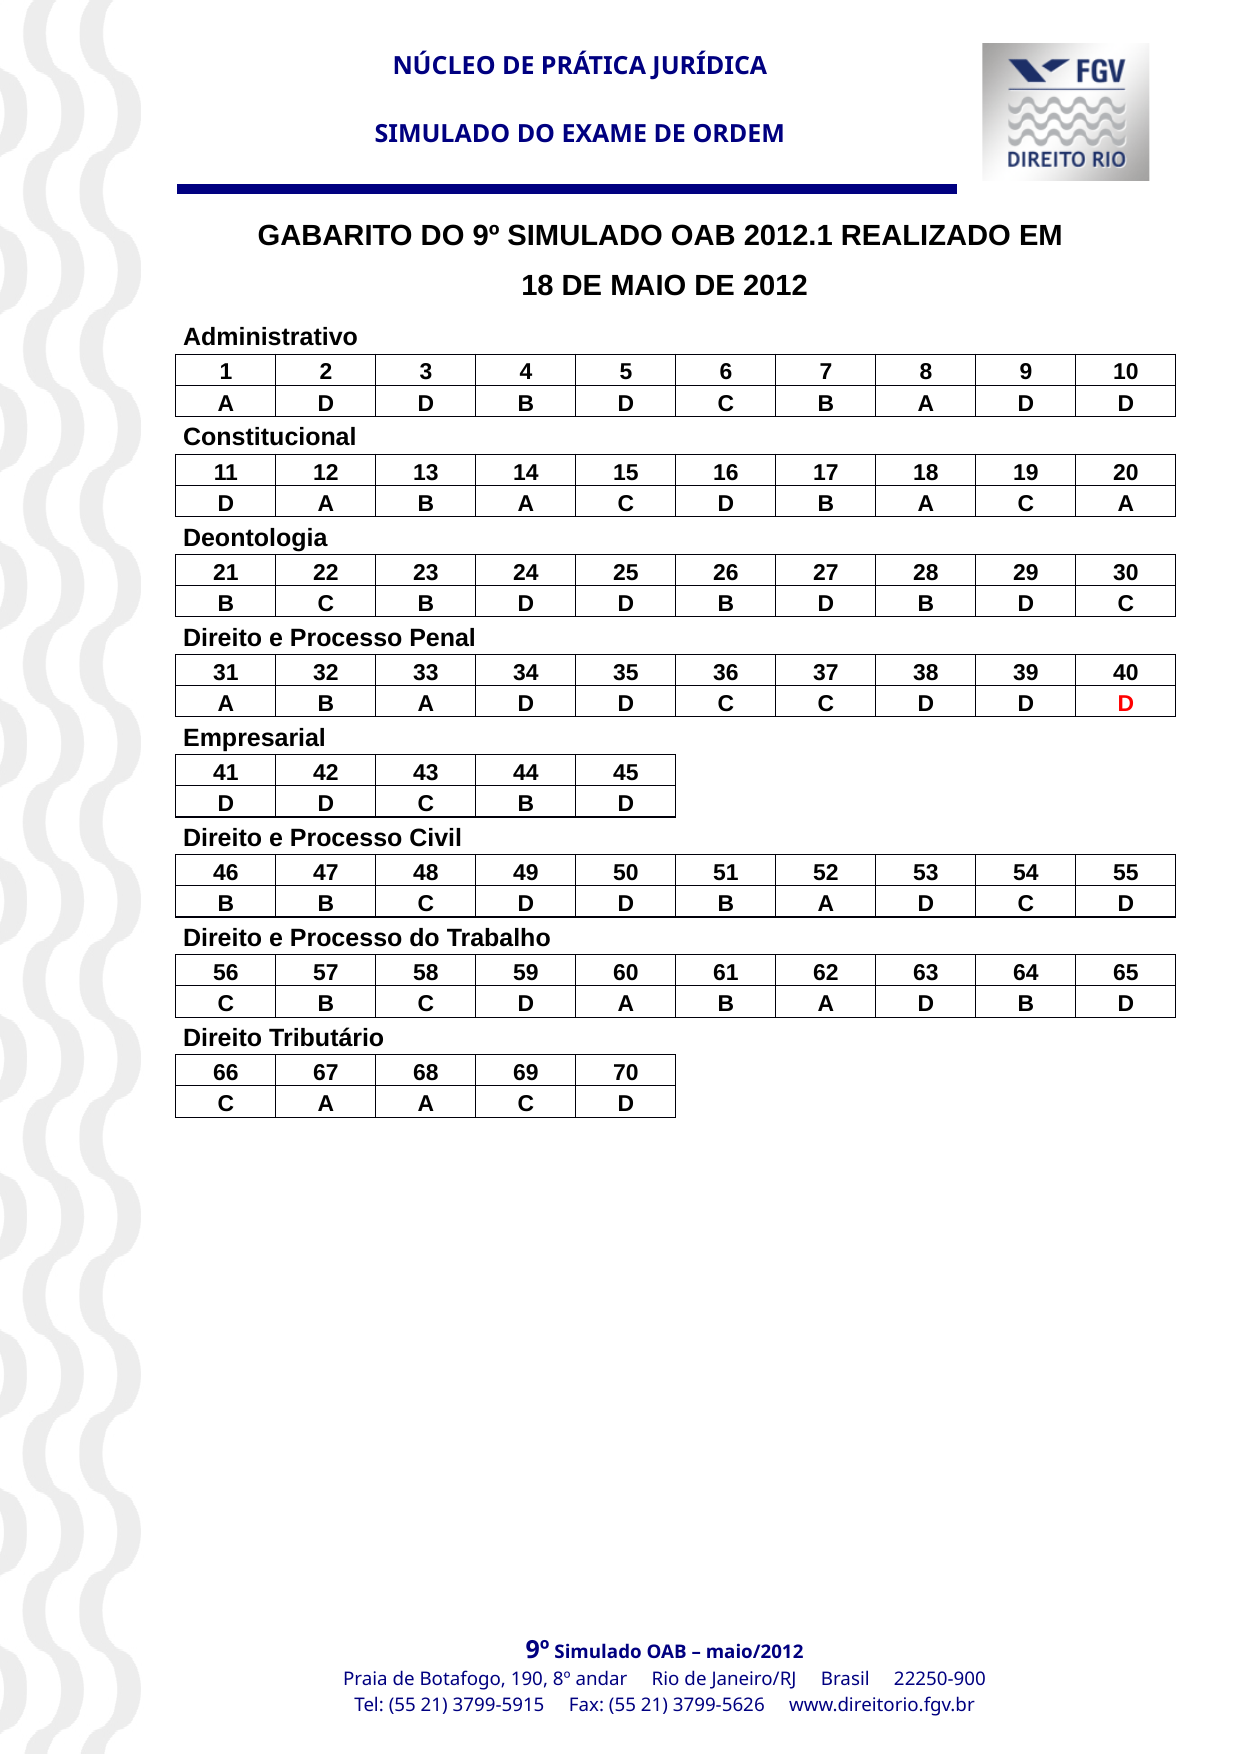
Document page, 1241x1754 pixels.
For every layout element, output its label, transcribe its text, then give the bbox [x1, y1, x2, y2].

table_cell B [376, 486, 475, 516]
table_cell D [276, 386, 375, 416]
table_cell 67 [276, 1055, 375, 1085]
table_cell D [576, 686, 675, 716]
table_cell 57 [276, 955, 375, 985]
picture [982, 43, 1150, 181]
table_cell 51 [676, 855, 775, 885]
table_cell 27 [776, 555, 875, 585]
table_cell 62 [776, 955, 875, 985]
table_cell 29 [976, 555, 1075, 585]
table_cell 42 [276, 755, 375, 785]
table_cell [876, 719, 976, 751]
table_cell [676, 819, 776, 852]
table_cell [976, 619, 1076, 651]
table_cell [1076, 418, 1176, 451]
table_cell C [176, 1086, 275, 1117]
table_cell D [1076, 386, 1175, 416]
table_cell [976, 1085, 1076, 1117]
table_cell C [1076, 586, 1175, 616]
table_cell D [576, 586, 675, 616]
table_cell 24 [476, 555, 575, 585]
table_cell B [476, 386, 575, 416]
table_cell A [476, 486, 575, 516]
table_cell [976, 919, 1076, 952]
table_cell 14 [476, 455, 575, 485]
table_cell B [676, 986, 775, 1017]
table_cell 33 [376, 655, 475, 685]
table_cell [776, 819, 876, 852]
table_cell [976, 418, 1076, 451]
table_cell [576, 919, 676, 952]
table_cell [376, 519, 476, 551]
table_cell 12 [276, 455, 375, 485]
table_cell A [876, 386, 975, 416]
table_cell 21 [176, 555, 275, 585]
table_cell Direito Tributário [176, 1019, 476, 1052]
table_cell 18 [876, 455, 975, 485]
table_cell 58 [376, 955, 475, 985]
table_cell D [876, 686, 975, 716]
table_cell 43 [376, 755, 475, 785]
table_cell [776, 919, 876, 952]
table_cell D [876, 886, 975, 916]
table_cell 15 [576, 455, 675, 485]
table_cell [1076, 719, 1176, 751]
table_header [476, 318, 576, 351]
table_cell D [1076, 686, 1175, 716]
table_cell D [476, 686, 575, 716]
table_cell [676, 1054, 776, 1085]
table_cell B [776, 386, 875, 416]
table_cell A [276, 486, 375, 516]
table_cell 10 [1076, 355, 1175, 385]
text GABARITO DO 9º SIMULADO OAB 2012.1 REALIZADO EM [177, 218, 1152, 251]
table_cell 53 [876, 855, 975, 885]
table_cell 23 [376, 555, 475, 585]
table_cell 40 [1076, 655, 1175, 685]
table_cell [376, 719, 476, 751]
table_cell [876, 519, 976, 551]
table_cell 4 [476, 355, 575, 385]
table_cell [1076, 1085, 1176, 1117]
table_cell C [976, 886, 1075, 916]
table_cell B [676, 586, 775, 616]
table_cell 31 [176, 655, 275, 685]
table_cell [776, 1019, 876, 1052]
table_cell [676, 754, 776, 785]
table_cell 61 [676, 955, 775, 985]
table_cell 50 [576, 855, 675, 885]
table_cell 39 [976, 655, 1075, 685]
table_cell 2 [276, 355, 375, 385]
table_cell [1076, 1054, 1176, 1085]
table_cell [1076, 1019, 1176, 1052]
table_cell [976, 719, 1076, 751]
table_cell 49 [476, 855, 575, 885]
table_cell 68 [376, 1055, 475, 1085]
table_cell 34 [476, 655, 575, 685]
table_cell 44 [476, 755, 575, 785]
table_cell [476, 418, 576, 451]
table_cell 20 [1076, 455, 1175, 485]
table_cell [976, 785, 1076, 816]
table_cell 19 [976, 455, 1075, 485]
table_cell 28 [876, 555, 975, 585]
table_cell C [676, 386, 775, 416]
table_cell C [676, 686, 775, 716]
table_cell [876, 1019, 976, 1052]
table_cell 8 [876, 355, 975, 385]
table_cell [976, 1054, 1076, 1085]
table_cell [976, 754, 1076, 785]
table_cell C [776, 686, 875, 716]
table_cell B [476, 786, 575, 816]
table_cell 1 [176, 355, 275, 385]
table_cell [676, 719, 776, 751]
table_cell [776, 1054, 876, 1085]
table_cell 46 [176, 855, 275, 885]
table_cell 16 [676, 455, 775, 485]
table_cell [476, 819, 576, 852]
table_cell B [176, 586, 275, 616]
table_cell [576, 819, 676, 852]
table_cell D [576, 1086, 675, 1117]
table_cell [576, 719, 676, 751]
table_cell [476, 719, 576, 751]
table_cell [1076, 754, 1176, 785]
table_cell 38 [876, 655, 975, 685]
table_cell B [276, 686, 375, 716]
table_header [976, 318, 1076, 351]
text 18 DE MAIO DE 2012 [177, 268, 1152, 301]
table_cell 60 [576, 955, 675, 985]
table_cell D [676, 486, 775, 516]
table_cell [376, 418, 476, 451]
table_header [1076, 318, 1176, 351]
table_cell [576, 619, 676, 651]
table_cell 35 [576, 655, 675, 685]
table_cell [876, 619, 976, 651]
table_cell A [1076, 486, 1175, 516]
picture [0, 0, 159, 1754]
table_cell [876, 754, 976, 785]
table_cell [776, 519, 876, 551]
table_header [376, 318, 476, 351]
table_cell 47 [276, 855, 375, 885]
table_cell 32 [276, 655, 375, 685]
table_cell 45 [576, 755, 675, 785]
table_cell D [176, 486, 275, 516]
table_cell Direito e Processo do Trabalho [176, 919, 576, 952]
table_cell [676, 1019, 776, 1052]
table_cell [1076, 819, 1176, 852]
table_cell [976, 819, 1076, 852]
table_cell D [976, 686, 1075, 716]
table_cell B [776, 486, 875, 516]
table_cell [1076, 785, 1176, 816]
table_cell [476, 519, 576, 551]
table_cell [876, 418, 976, 451]
table_cell [576, 519, 676, 551]
table_cell Deontologia [176, 519, 376, 551]
table_cell Direito e Processo Civil [176, 819, 476, 852]
table_cell [876, 1085, 976, 1117]
table_cell 54 [976, 855, 1075, 885]
table_cell 66 [176, 1055, 275, 1085]
table_cell D [176, 786, 275, 816]
table_cell 52 [776, 855, 875, 885]
table_cell 30 [1076, 555, 1175, 585]
table_cell 41 [176, 755, 275, 785]
table_cell 3 [376, 355, 475, 385]
table_cell D [476, 986, 575, 1017]
table_cell C [376, 886, 475, 916]
table_cell 56 [176, 955, 275, 985]
table_cell 9 [976, 355, 1075, 385]
table_cell 55 [1076, 855, 1175, 885]
table_cell A [276, 1086, 375, 1117]
table_cell 37 [776, 655, 875, 685]
table_cell B [276, 986, 375, 1017]
table_cell D [1076, 986, 1175, 1017]
table_cell 65 [1076, 955, 1175, 985]
table_cell [776, 719, 876, 751]
table_cell 22 [276, 555, 375, 585]
table_cell C [576, 486, 675, 516]
table_cell B [376, 586, 475, 616]
table_cell A [776, 886, 875, 916]
table_cell C [376, 786, 475, 816]
table_cell A [176, 386, 275, 416]
table_cell 11 [176, 455, 275, 485]
table_cell A [376, 1086, 475, 1117]
table_cell 69 [476, 1055, 575, 1085]
table_cell C [976, 486, 1075, 516]
table_cell B [176, 886, 275, 916]
table_cell [976, 519, 1076, 551]
table_cell 48 [376, 855, 475, 885]
table_cell B [976, 986, 1075, 1017]
table_cell [776, 418, 876, 451]
table_cell C [276, 586, 375, 616]
table_cell [676, 919, 776, 952]
table_cell C [376, 986, 475, 1017]
table_cell B [676, 886, 775, 916]
table_cell 17 [776, 455, 875, 485]
table_cell [576, 418, 676, 451]
table_cell D [476, 586, 575, 616]
table_cell 13 [376, 455, 475, 485]
table_cell 25 [576, 555, 675, 585]
table_cell Direito e Processo Penal [176, 619, 576, 651]
table_cell [776, 1085, 876, 1117]
table_cell [776, 754, 876, 785]
table_cell 70 [576, 1055, 675, 1085]
table_cell [1076, 619, 1176, 651]
table_cell [876, 785, 976, 816]
table_cell [876, 919, 976, 952]
table_header [676, 318, 776, 351]
table_header Administrativo [176, 318, 376, 351]
table_header [576, 318, 676, 351]
table_cell [576, 1019, 676, 1052]
table_cell A [176, 686, 275, 716]
table_cell [676, 1085, 776, 1117]
table_cell A [376, 686, 475, 716]
table_cell Constitucional [176, 418, 376, 451]
table_cell A [876, 486, 975, 516]
table_cell D [576, 886, 675, 916]
table_cell [876, 819, 976, 852]
table_cell [876, 1054, 976, 1085]
table_cell 36 [676, 655, 775, 685]
table_cell D [576, 786, 675, 816]
table_header [776, 318, 876, 351]
table_cell D [776, 586, 875, 616]
table_header [876, 318, 976, 351]
table_cell [776, 785, 876, 816]
table_cell B [276, 886, 375, 916]
table_cell D [1076, 886, 1175, 916]
table_cell 59 [476, 955, 575, 985]
table_cell 7 [776, 355, 875, 385]
table_cell D [976, 386, 1075, 416]
table_cell [676, 418, 776, 451]
table_cell D [976, 586, 1075, 616]
table_cell [676, 519, 776, 551]
table_cell [1076, 919, 1176, 952]
table_cell [1076, 519, 1176, 551]
table_cell 63 [876, 955, 975, 985]
table_cell C [476, 1086, 575, 1117]
table_cell 64 [976, 955, 1075, 985]
table_cell D [376, 386, 475, 416]
table_cell C [176, 986, 275, 1017]
table_cell [676, 785, 776, 816]
table_cell D [476, 886, 575, 916]
table_cell [676, 619, 776, 651]
table_cell D [276, 786, 375, 816]
table_cell Empresarial [176, 719, 376, 751]
table_cell [476, 1019, 576, 1052]
table_cell B [876, 586, 975, 616]
table_cell [976, 1019, 1076, 1052]
table_cell 6 [676, 355, 775, 385]
table_cell D [876, 986, 975, 1017]
table_cell [776, 619, 876, 651]
table_cell 5 [576, 355, 675, 385]
table_cell A [776, 986, 875, 1017]
table_cell 26 [676, 555, 775, 585]
table_cell A [576, 986, 675, 1017]
table_cell D [576, 386, 675, 416]
